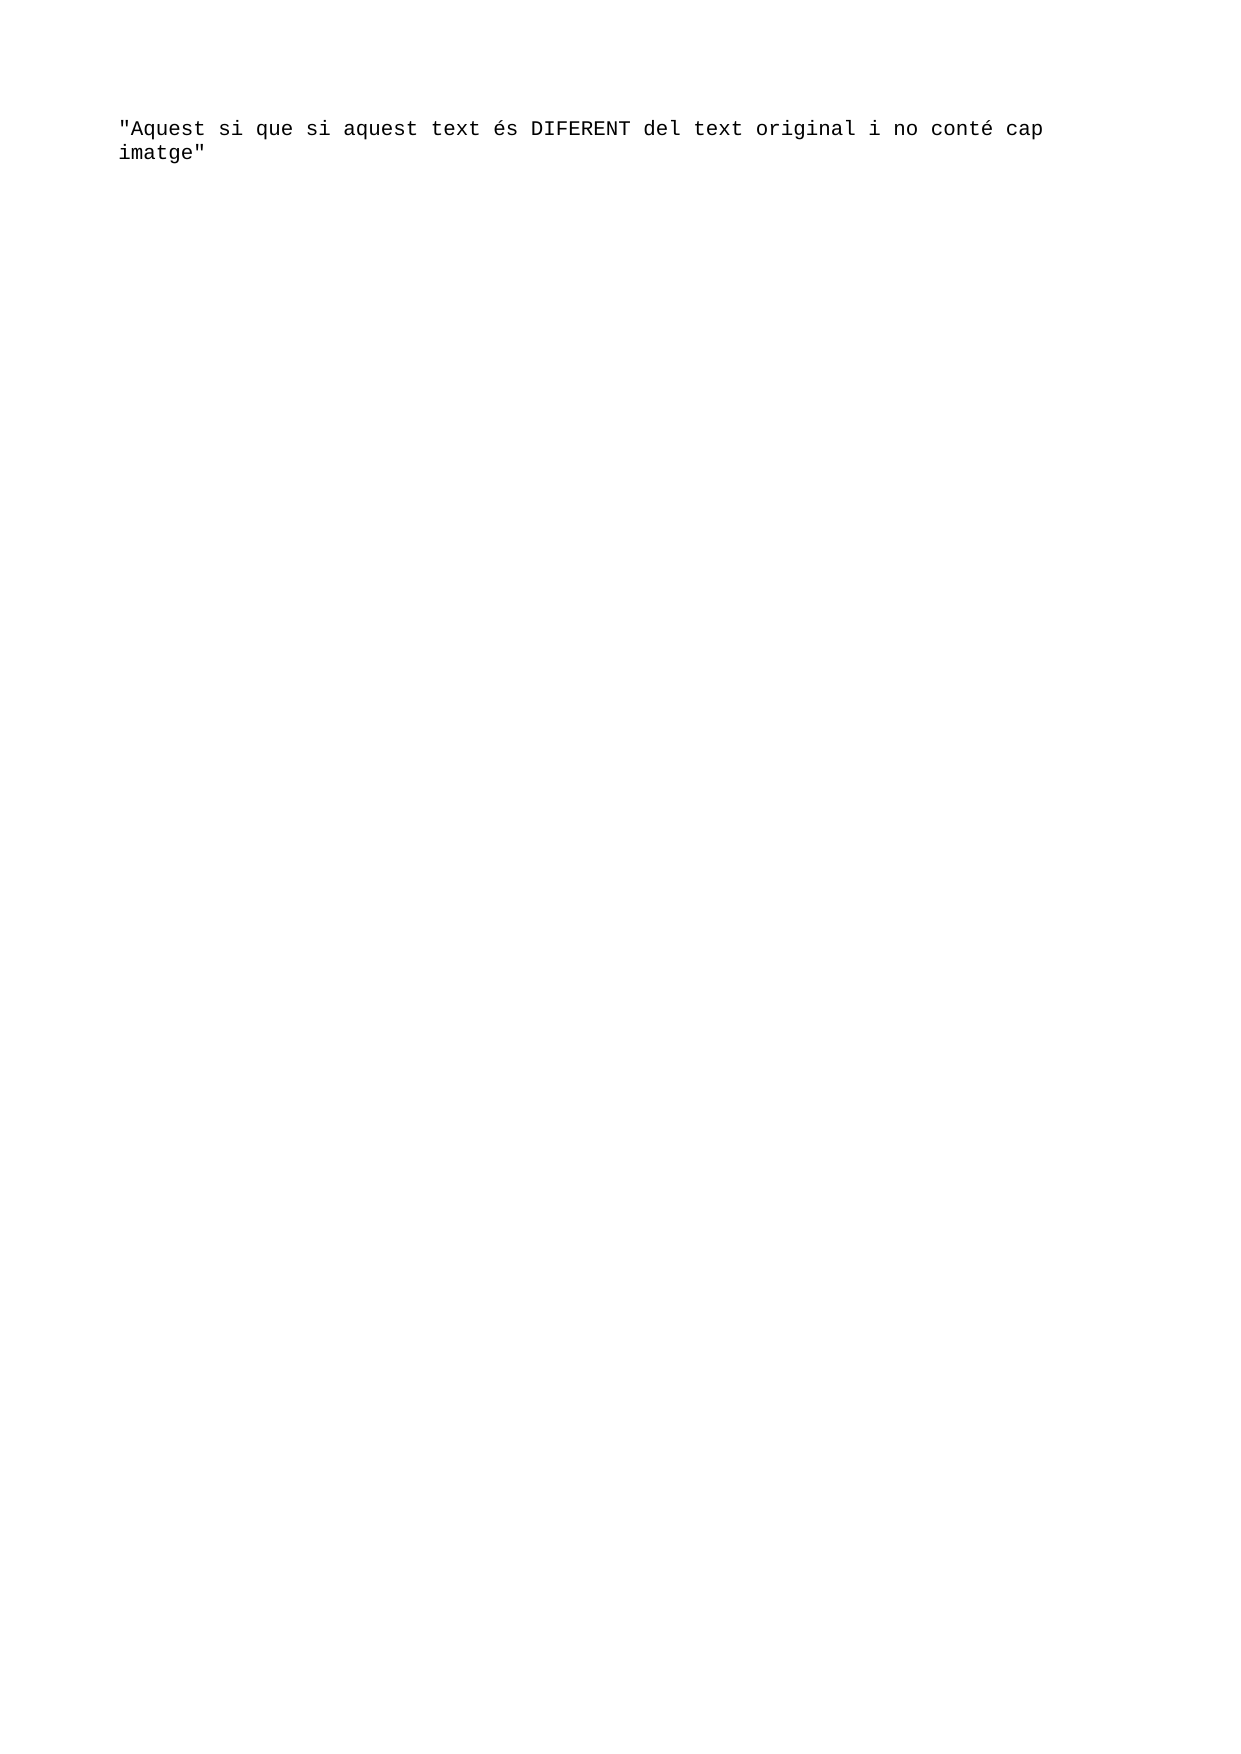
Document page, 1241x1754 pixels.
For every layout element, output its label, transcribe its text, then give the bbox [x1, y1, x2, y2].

text "Aquest si que si aquest text és DIFERENT del text original i no conté cap imatge" [118, 118, 1122, 165]
